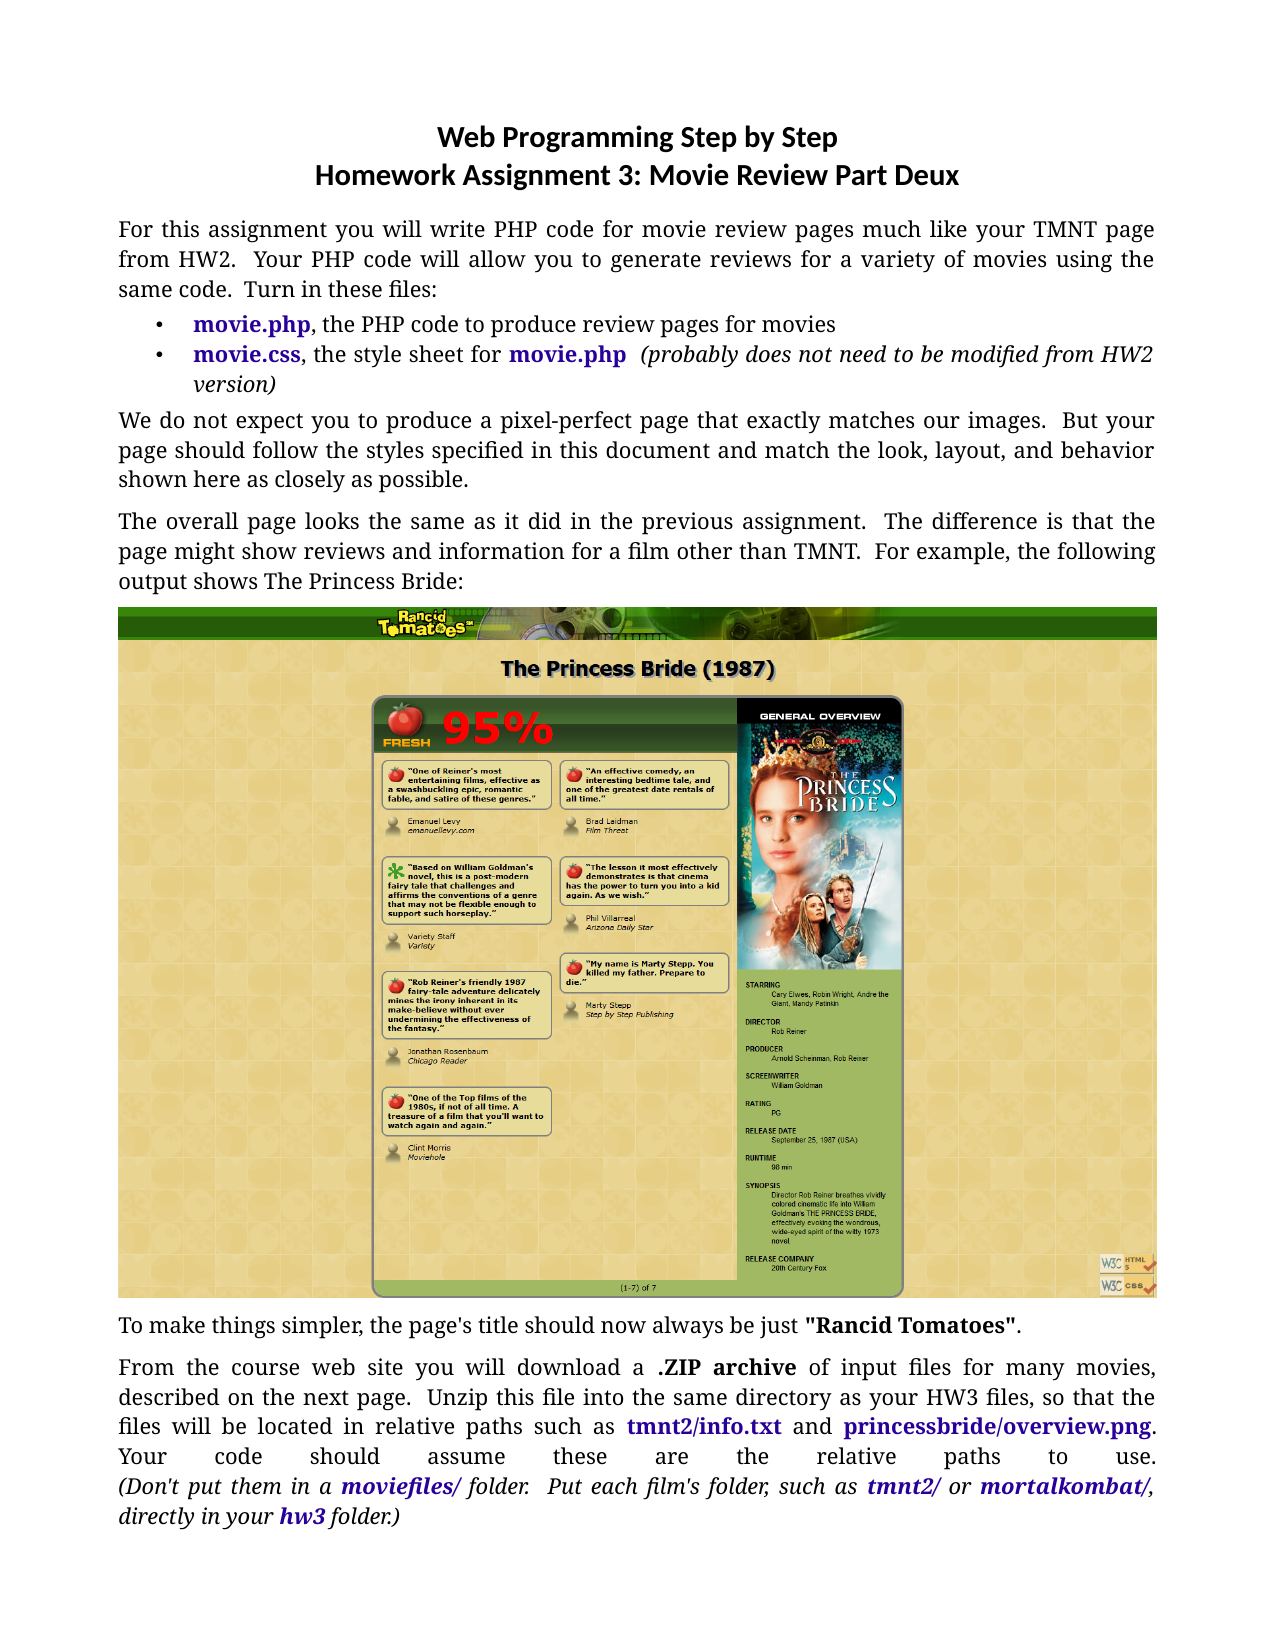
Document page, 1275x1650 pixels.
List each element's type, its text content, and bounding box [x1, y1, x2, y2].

text The overall page looks the same as it did in the previous assignment. The difference is that the page might show reviews and information for a film other than TMNT. For example, the following output shows The Princess Bride: [118, 506, 1157, 596]
subtitle Web Programming Step by Step Homework Assignment 3: Movie Review Part Deux [118, 118, 1157, 193]
text To make things simpler, the page's title should now always be just "Rancid Tomatoes". [118, 1310, 1157, 1339]
list movie.css, the style sheet for movie.php (probably does not need to be modified from HW2 version) [156, 339, 1157, 399]
list movie.php, the PHP code to produce review pages for movies [156, 309, 1157, 339]
text We do not expect you to produce a pixel-perfect page that exactly matches our images. But your page should follow the styles specified in this document and match the look, layout, and behavior shown here as closely as possible. [118, 405, 1157, 494]
text From the course web site you will download a .ZIP archive of input files for many movies, described on the next page. Unzip this file into the same directory as your HW3 files, so that the files will be located in relative paths such as tmnt2/info.txt and princessbride/overview.png. Your code should assume these are the relative paths to use. (Don't put them in a moviefiles/ folder. Put each film's folder, such as tmnt2/ or mortalkombat/, directly in your hw3 folder.) [118, 1352, 1157, 1530]
text For this assignment you will write PHP code for movie review pages much like your TMNT page from HW2. Your PHP code will allow you to generate reviews for a variety of movies using the same code. Turn in these files: [118, 214, 1157, 303]
picture [118, 607, 1157, 1298]
